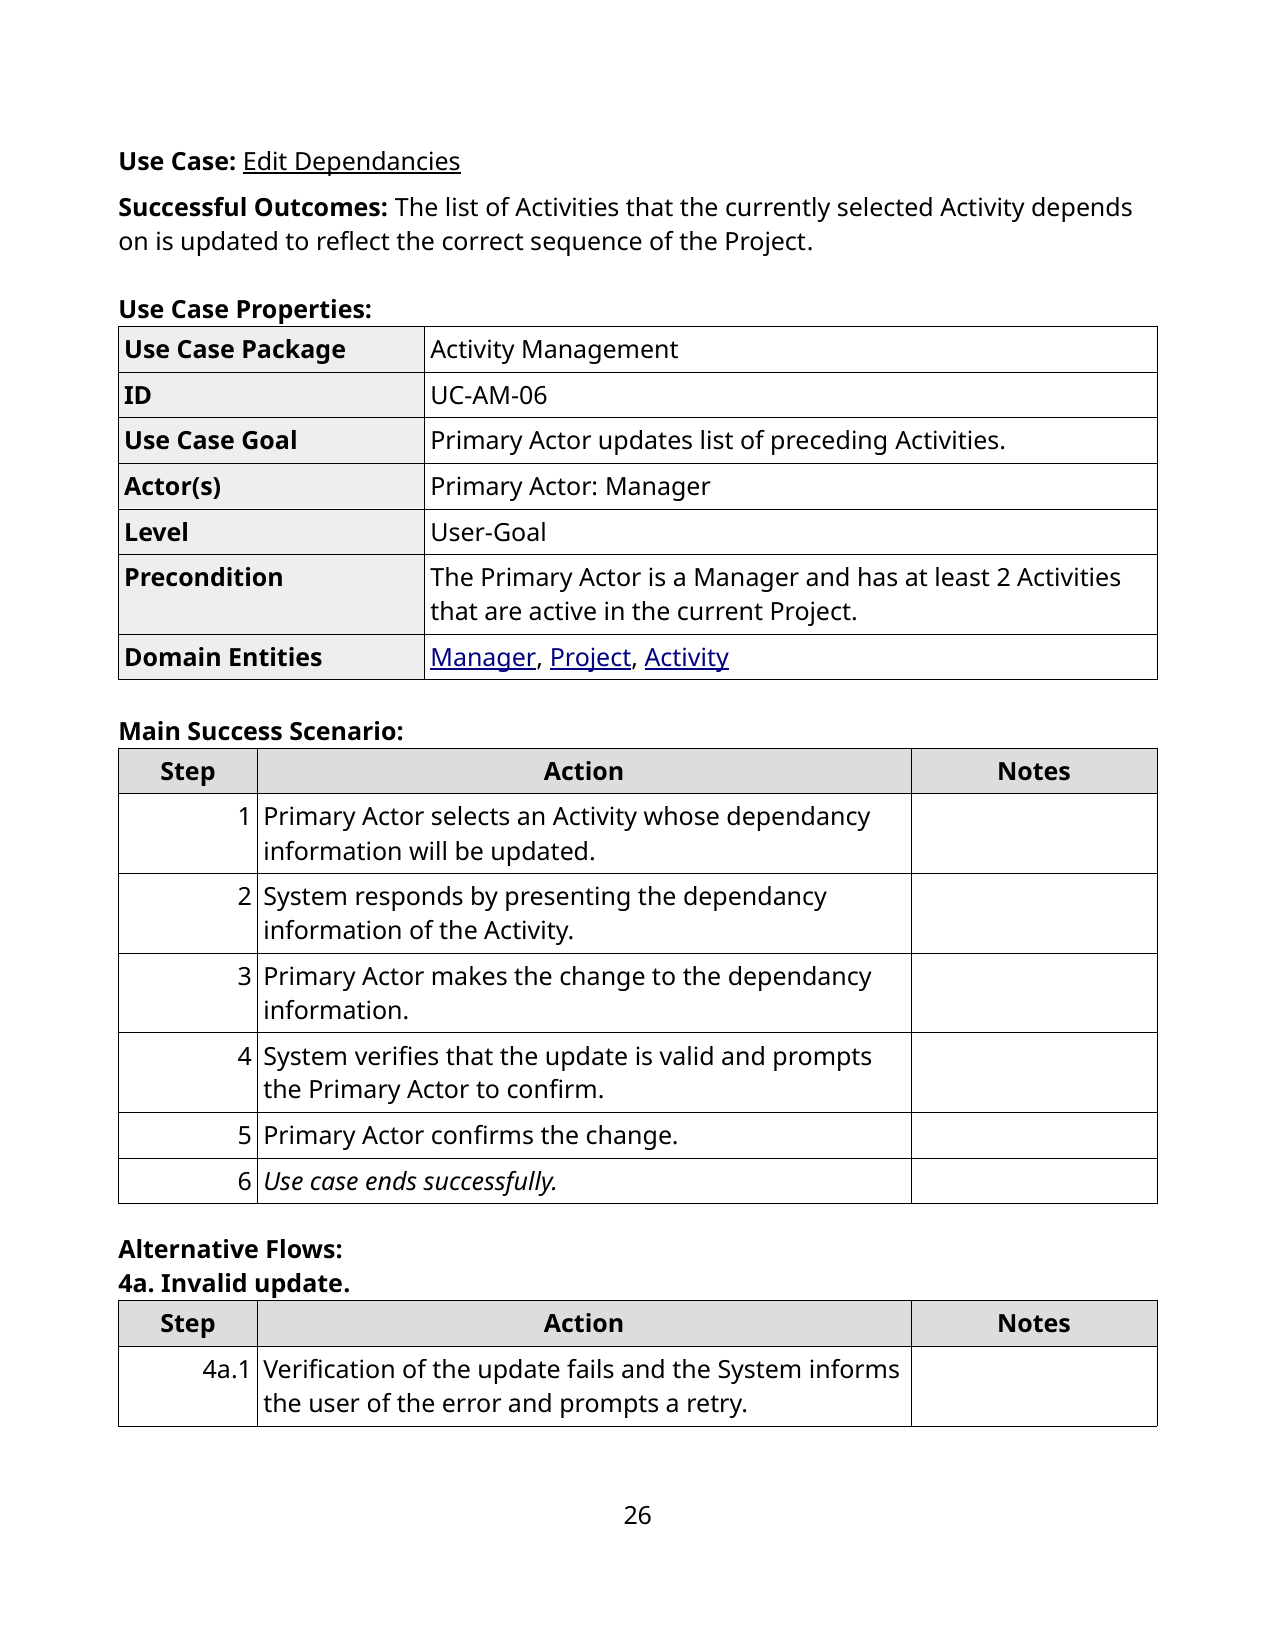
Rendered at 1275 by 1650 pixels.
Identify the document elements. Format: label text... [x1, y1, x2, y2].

text Successful Outcomes: The list of Activities that the currently selected Activity depends on is updated to reflect the correct sequence of the Project. [118, 190, 1157, 258]
table_header Notes [912, 749, 1157, 793]
table_header Activity Management [425, 327, 1157, 372]
table_cell 6 [119, 1159, 257, 1203]
text Use Case Properties: [118, 292, 1157, 326]
table_cell [912, 874, 1157, 953]
table_cell The Primary Actor is a Manager and has at least 2 Activities that are active in the current Project. [425, 555, 1157, 634]
text Alternative Flows: [118, 1232, 1157, 1266]
table_cell ID [119, 373, 424, 417]
table_cell 4a.1 [119, 1347, 257, 1426]
table_cell Primary Actor makes the change to the dependancy information. [258, 954, 911, 1032]
table_cell Primary Actor: Manager [425, 464, 1157, 508]
table_cell 1 [119, 794, 257, 873]
text 4a. Invalid update. [118, 1266, 1157, 1300]
table_cell 2 [119, 874, 257, 953]
subtitle Use Case: Edit Dependancies [118, 143, 1157, 177]
table_cell Primary Actor updates list of preceding Activities. [425, 418, 1157, 463]
table_cell Use Case Goal [119, 418, 424, 463]
table_cell User-Goal [425, 510, 1157, 554]
table_header Step [119, 1301, 257, 1346]
table_cell [912, 1347, 1157, 1426]
table_cell Actor(s) [119, 464, 424, 508]
table_header Action [258, 749, 911, 793]
table_cell [912, 1159, 1157, 1203]
table_cell [912, 1113, 1157, 1158]
table_cell [912, 794, 1157, 873]
table_header Use Case Package [119, 327, 424, 372]
table_cell 3 [119, 954, 257, 1032]
table_cell 5 [119, 1113, 257, 1158]
table_header Step [119, 749, 257, 793]
table_cell System responds by presenting the dependancy information of the Activity. [258, 874, 911, 953]
table_cell Precondition [119, 555, 424, 634]
table_cell System verifies that the update is valid and prompts the Primary Actor to confirm. [258, 1033, 911, 1112]
table_cell [912, 954, 1157, 1032]
table_cell Domain Entities [119, 635, 424, 679]
table_cell Primary Actor confirms the change. [258, 1113, 911, 1158]
table_cell Use case ends successfully. [258, 1159, 911, 1203]
table_header Action [258, 1301, 911, 1346]
table_cell Verification of the update fails and the System informs the user of the error and prompts a retry. [258, 1347, 911, 1426]
table_cell 4 [119, 1033, 257, 1112]
table_cell Level [119, 510, 424, 554]
table_header Notes [912, 1301, 1157, 1346]
text Main Success Scenario: [118, 713, 1157, 748]
table_cell Manager, Project, Activity [425, 635, 1157, 679]
table_cell [912, 1033, 1157, 1112]
table_cell UC-AM-06 [425, 373, 1157, 417]
table_cell Primary Actor selects an Activity whose dependancy information will be updated. [258, 794, 911, 873]
